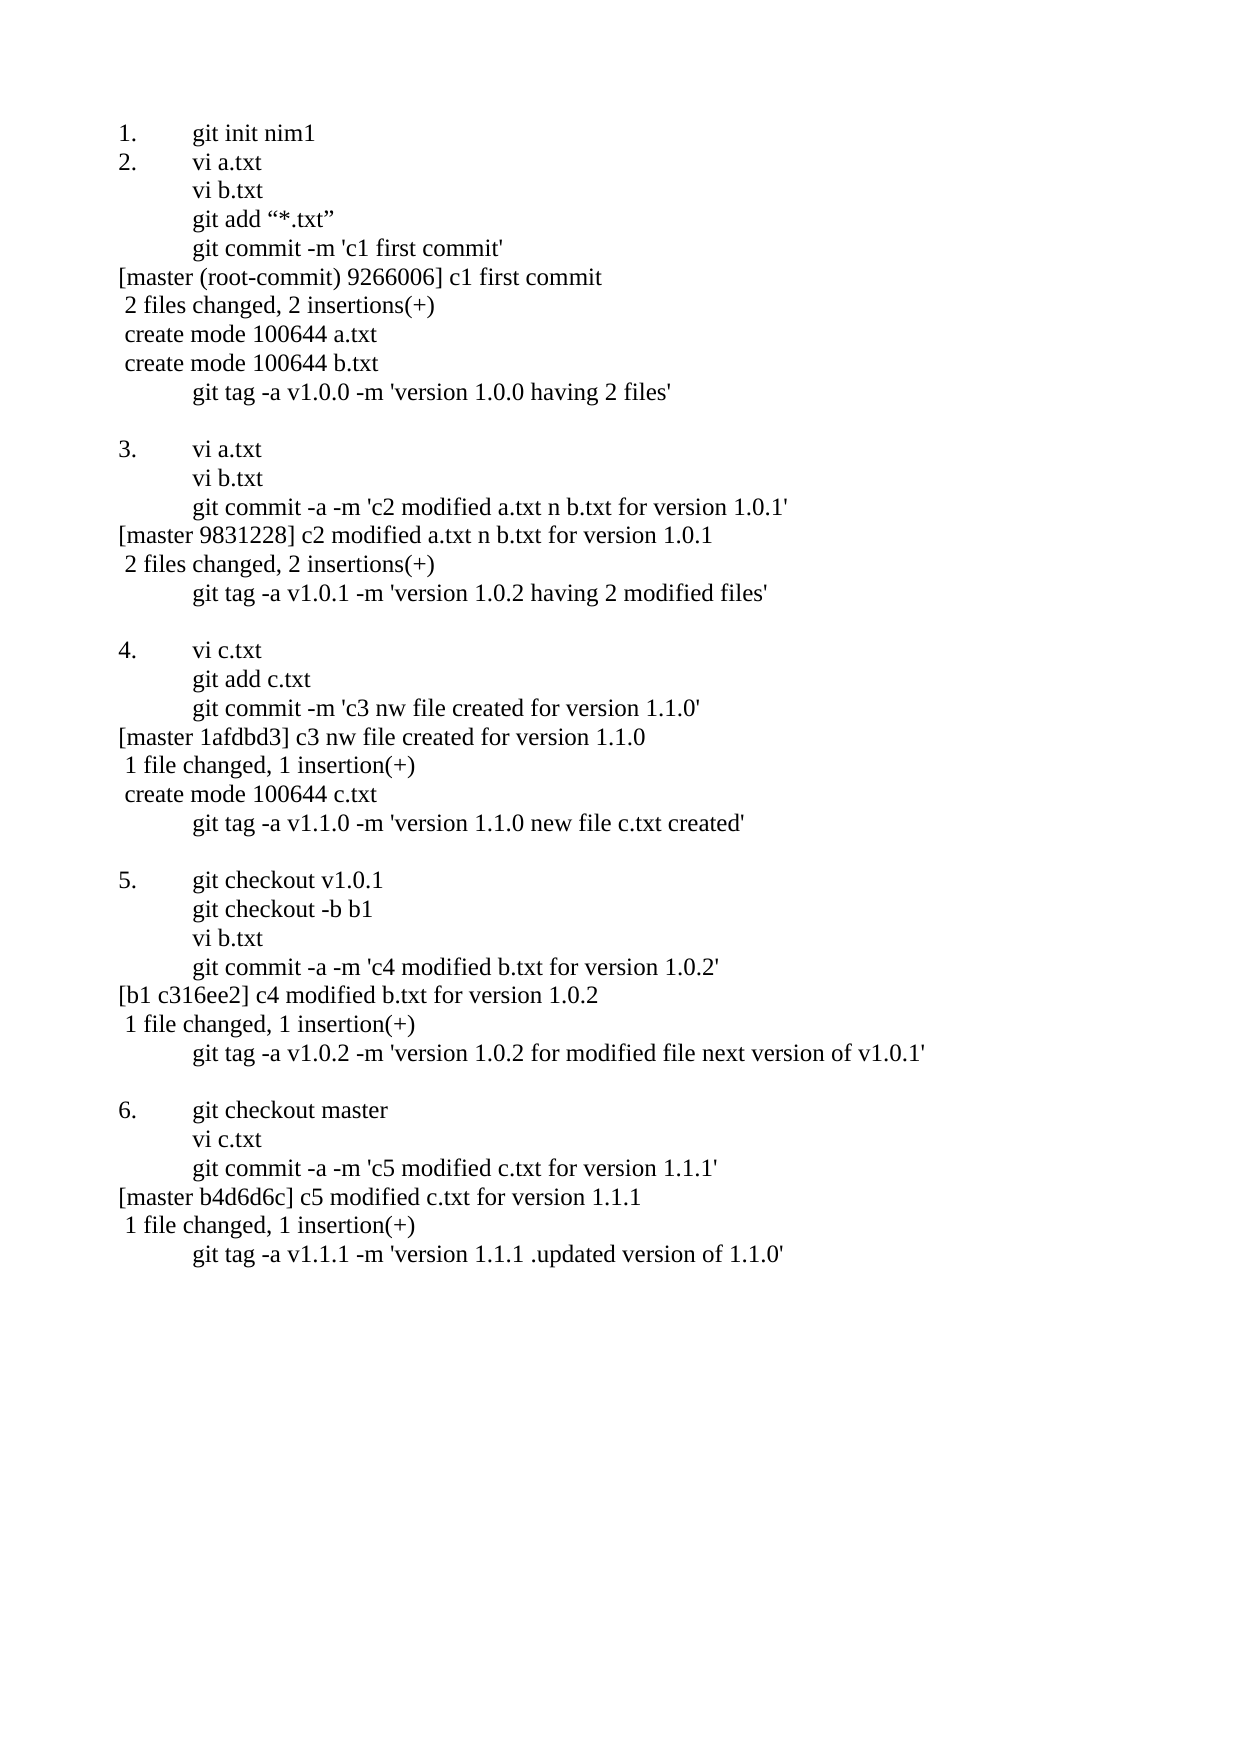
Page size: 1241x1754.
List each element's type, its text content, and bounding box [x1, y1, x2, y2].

text git checkout -b b1 [118, 894, 1122, 923]
text git add c.txt [118, 664, 1122, 693]
text git commit -m 'c1 first commit' [118, 233, 1122, 262]
text git commit -m 'c3 nw file created for version 1.1.0' [118, 693, 1122, 722]
text git commit -a -m 'c2 modified a.txt n b.txt for version 1.0.1' [118, 492, 1122, 521]
text [master b4d6d6c] c5 modified c.txt for version 1.1.1 [118, 1182, 1122, 1211]
text 2. vi a.txt [118, 147, 1122, 176]
text create mode 100644 b.txt [118, 348, 1122, 377]
text git commit -a -m 'c4 modified b.txt for version 1.0.2' [118, 952, 1122, 981]
text 5. git checkout v1.0.1 [118, 866, 1122, 894]
text git commit -a -m 'c5 modified c.txt for version 1.1.1' [118, 1153, 1122, 1182]
text [master 9831228] c2 modified a.txt n b.txt for version 1.0.1 [118, 521, 1122, 549]
text git tag -a v1.0.1 -m 'version 1.0.2 having 2 modified files' [118, 578, 1122, 607]
text [b1 c316ee2] c4 modified b.txt for version 1.0.2 [118, 981, 1122, 1009]
text create mode 100644 c.txt [118, 779, 1122, 808]
text git tag -a v1.0.2 -m 'version 1.0.2 for modified file next version of v1.0.1' [118, 1038, 1122, 1067]
text [master (root-commit) 9266006] c1 first commit [118, 262, 1122, 291]
text git tag -a v1.1.1 -m 'version 1.1.1 .updated version of 1.1.0' [118, 1239, 1122, 1268]
text 1 file changed, 1 insertion(+) [118, 1211, 1122, 1239]
text git add “*.txt” [118, 204, 1122, 233]
text vi b.txt [118, 923, 1122, 952]
text 1. git init nim1 [118, 118, 1122, 147]
text 4. vi c.txt [118, 636, 1122, 664]
text 3. vi a.txt [118, 434, 1122, 463]
text create mode 100644 a.txt [118, 319, 1122, 348]
text git tag -a v1.1.0 -m 'version 1.1.0 new file c.txt created' [118, 808, 1122, 837]
text 1 file changed, 1 insertion(+) [118, 751, 1122, 779]
text [master 1afdbd3] c3 nw file created for version 1.1.0 [118, 722, 1122, 751]
text vi c.txt [118, 1124, 1122, 1153]
text 2 files changed, 2 insertions(+) [118, 549, 1122, 578]
text 1 file changed, 1 insertion(+) [118, 1009, 1122, 1038]
text vi b.txt [118, 463, 1122, 492]
text 2 files changed, 2 insertions(+) [118, 291, 1122, 319]
text vi b.txt [118, 176, 1122, 204]
text git tag -a v1.0.0 -m 'version 1.0.0 having 2 files' [118, 377, 1122, 406]
text 6. git checkout master [118, 1096, 1122, 1124]
